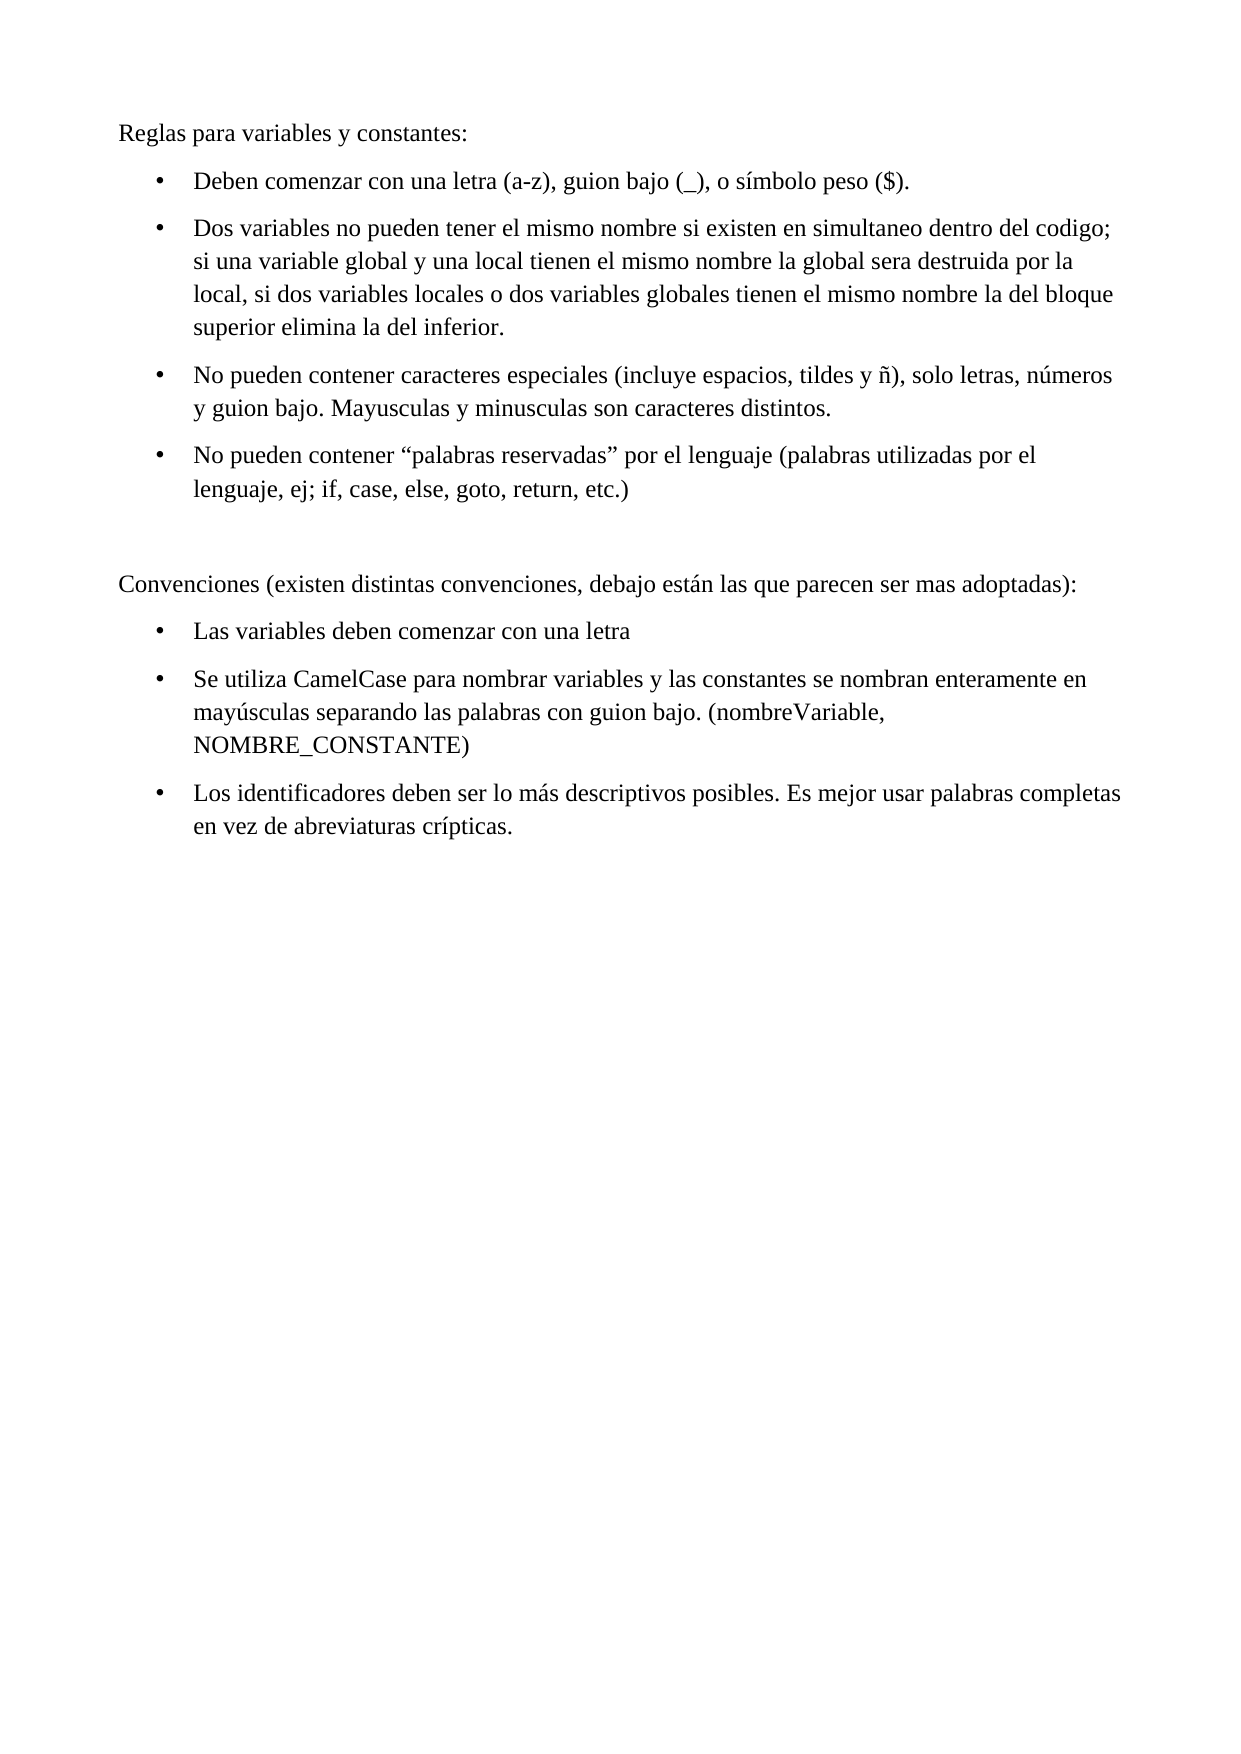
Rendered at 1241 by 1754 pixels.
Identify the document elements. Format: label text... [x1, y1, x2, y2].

list Los identificadores deben ser lo más descriptivos posibles. Es mejor usar palabras completas en vez de abreviaturas crípticas. [156, 778, 1122, 839]
list Dos variables no pueden tener el mismo nombre si existen en simultaneo dentro del codigo; si una variable global y una local tienen el mismo nombre la global sera destruida por la local, si dos variables locales o dos variables globales tienen el mismo nombre la del bloque superior elimina la del inferior. [156, 213, 1122, 341]
list No pueden contener caracteres especiales (incluye espacios, tildes y ñ), solo letras, números y guion bajo. Mayusculas y minusculas son caracteres distintos. [156, 360, 1122, 422]
list No pueden contener “palabras reservadas” por el lenguaje (palabras utilizadas por el lenguaje, ej; if, case, else, goto, return, etc.) [156, 441, 1122, 502]
text Convenciones (existen distintas convenciones, debajo están las que parecen ser mas adoptadas): [118, 569, 1122, 598]
list Se utiliza CamelCase para nombrar variables y las constantes se nombran enteramente en mayúsculas separando las palabras con guion bajo. (nombreVariable, NOMBRE_CONSTANTE) [156, 664, 1122, 759]
text Reglas para variables y constantes: [118, 118, 1122, 147]
list Deben comenzar con una letra (a-z), guion bajo (_), o símbolo peso ($). [156, 166, 1122, 194]
list Las variables deben comenzar con una letra [156, 616, 1122, 645]
